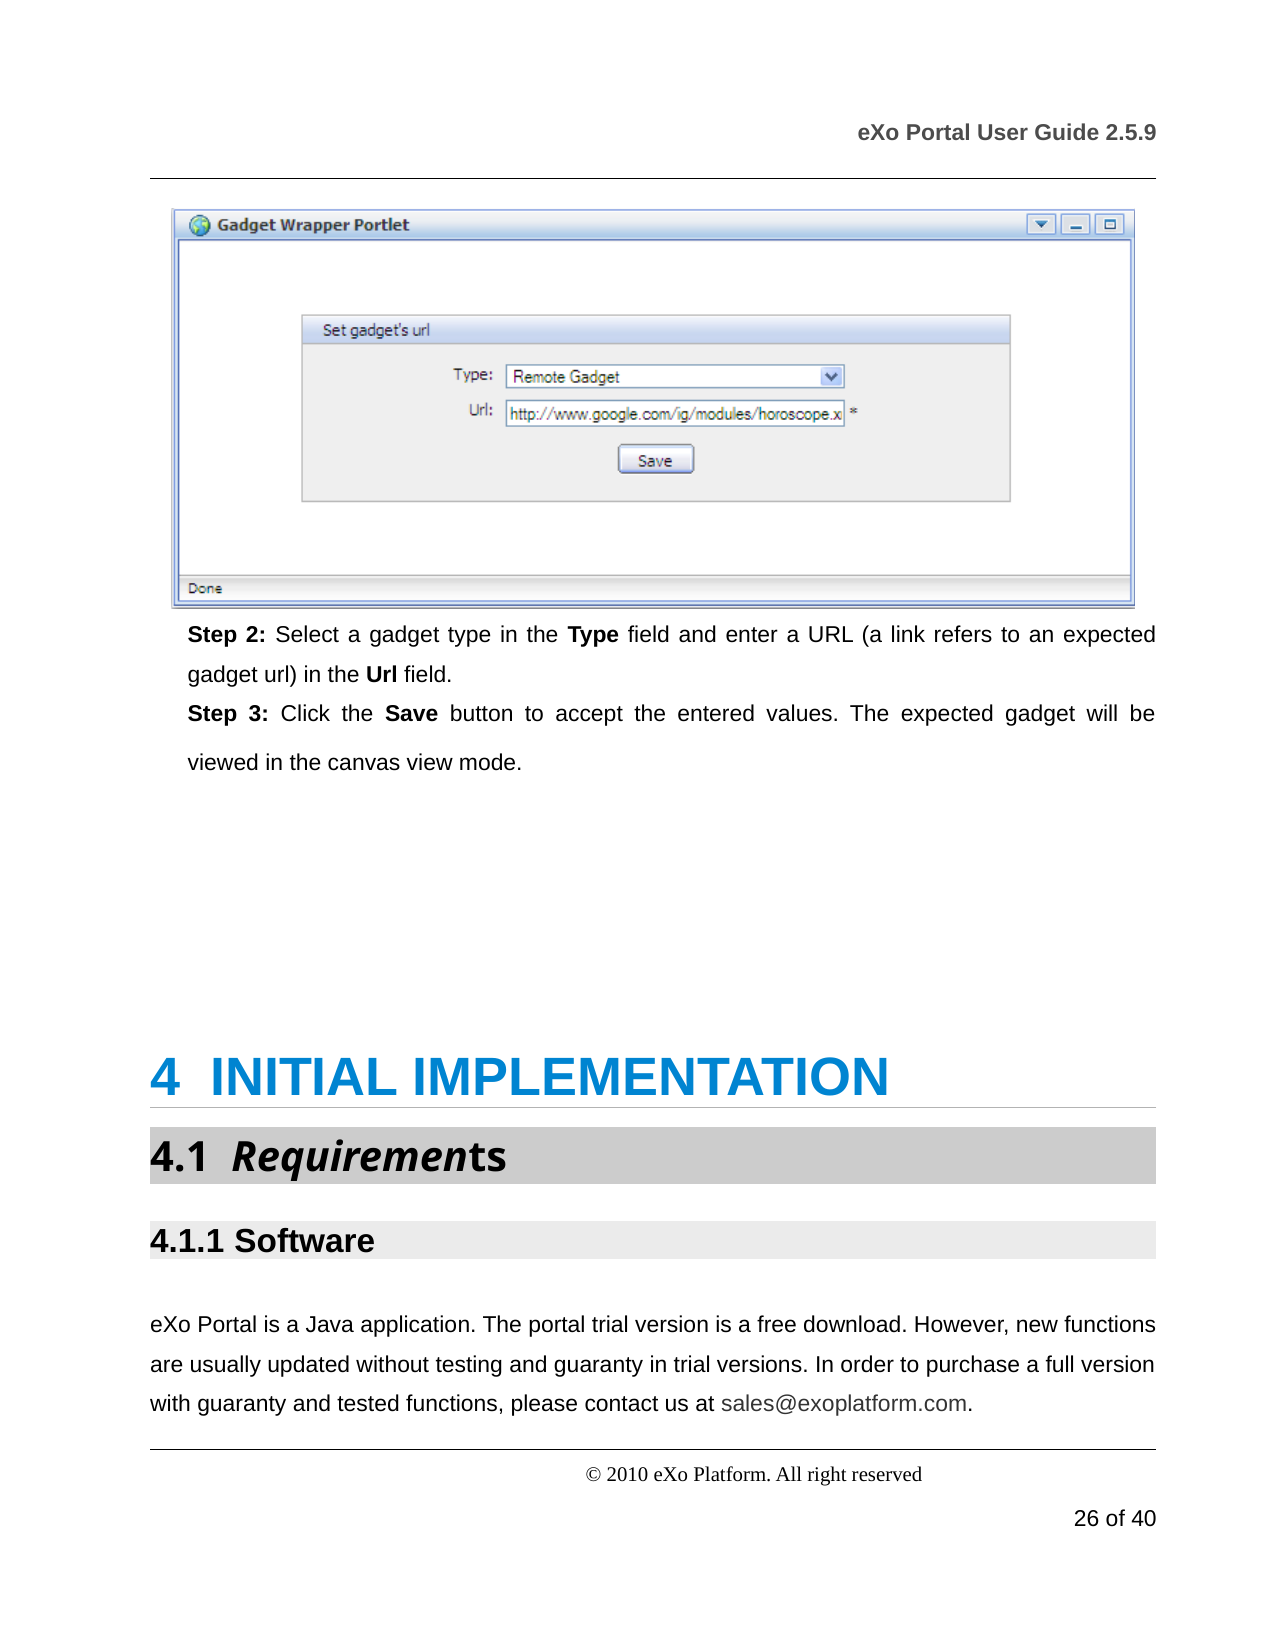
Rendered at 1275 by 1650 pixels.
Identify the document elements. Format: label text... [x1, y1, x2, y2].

text eXo Portal is a Java application. The portal trial version is a free download. However, new functions are usually updated without testing and guaranty in trial versions. In order to purchase a full version with guaranty and tested functions, please contact us at sales@exoplatform.com. [150, 1311, 1156, 1416]
subtitle Requirements [150, 1127, 1156, 1184]
subtitle Software [150, 1221, 1156, 1259]
picture [171, 208, 1135, 609]
subtitle Initial implementation [150, 1045, 1156, 1107]
list Step 2: Select a gadget type in the Type field and enter a URL (a link refers to an expected gadget url) in the Url field. [150, 208, 1156, 687]
list Step 3: Click the Save button to accept the entered values. The expected gadget will be viewed in the canvas view mode. [150, 700, 1156, 777]
